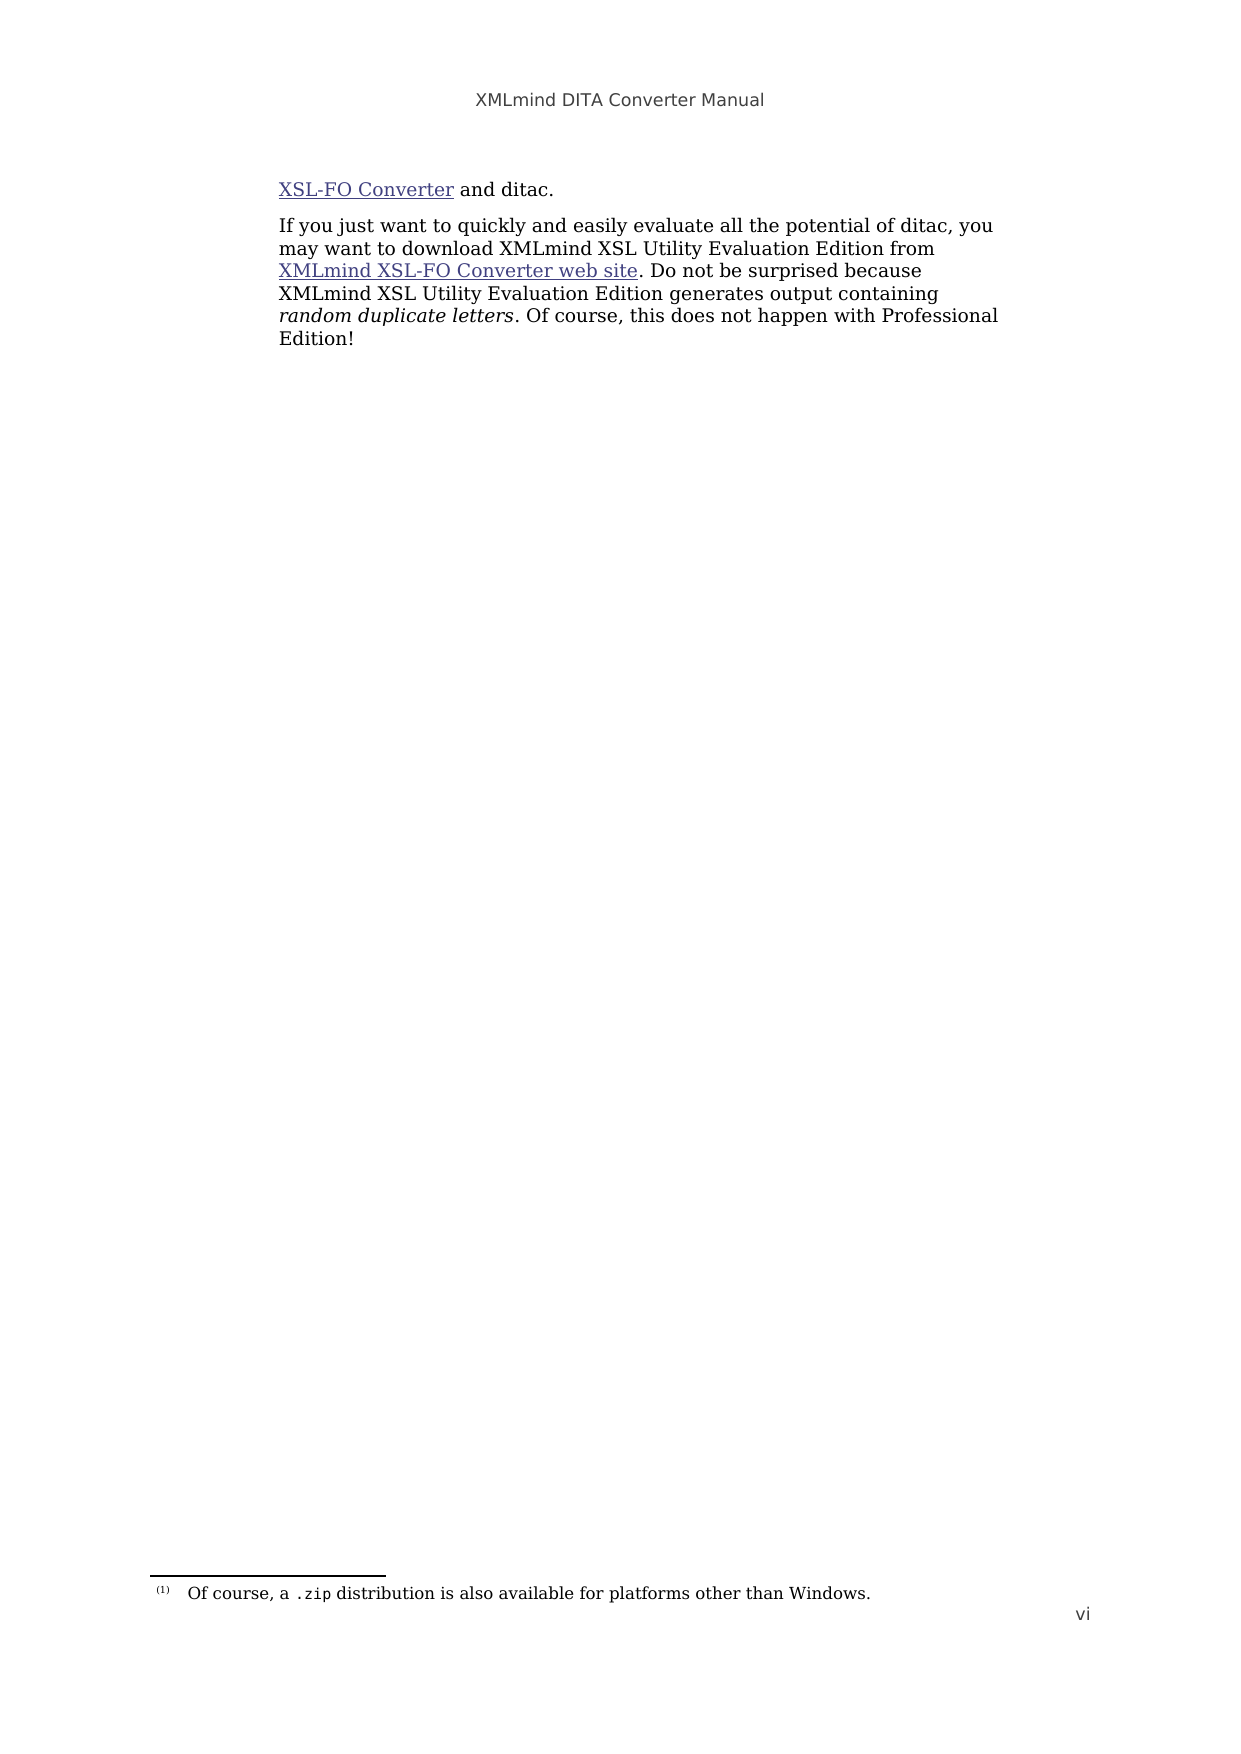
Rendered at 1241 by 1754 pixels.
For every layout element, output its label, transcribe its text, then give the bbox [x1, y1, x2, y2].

table_header XSL-FO Converter and ditac. If you just want to quickly and easily evaluate all the potential of ditac, you may want to download XMLmind XSL Utility Evaluation Edition from XMLmind XSL-FO Converter web site. Do not be surprised because XMLmind XSL Utility Evaluation Edition generates output containing random duplicate letters. Of course, this does not happen with Professional Edition! [279, 150, 1015, 350]
table_header [225, 150, 279, 350]
